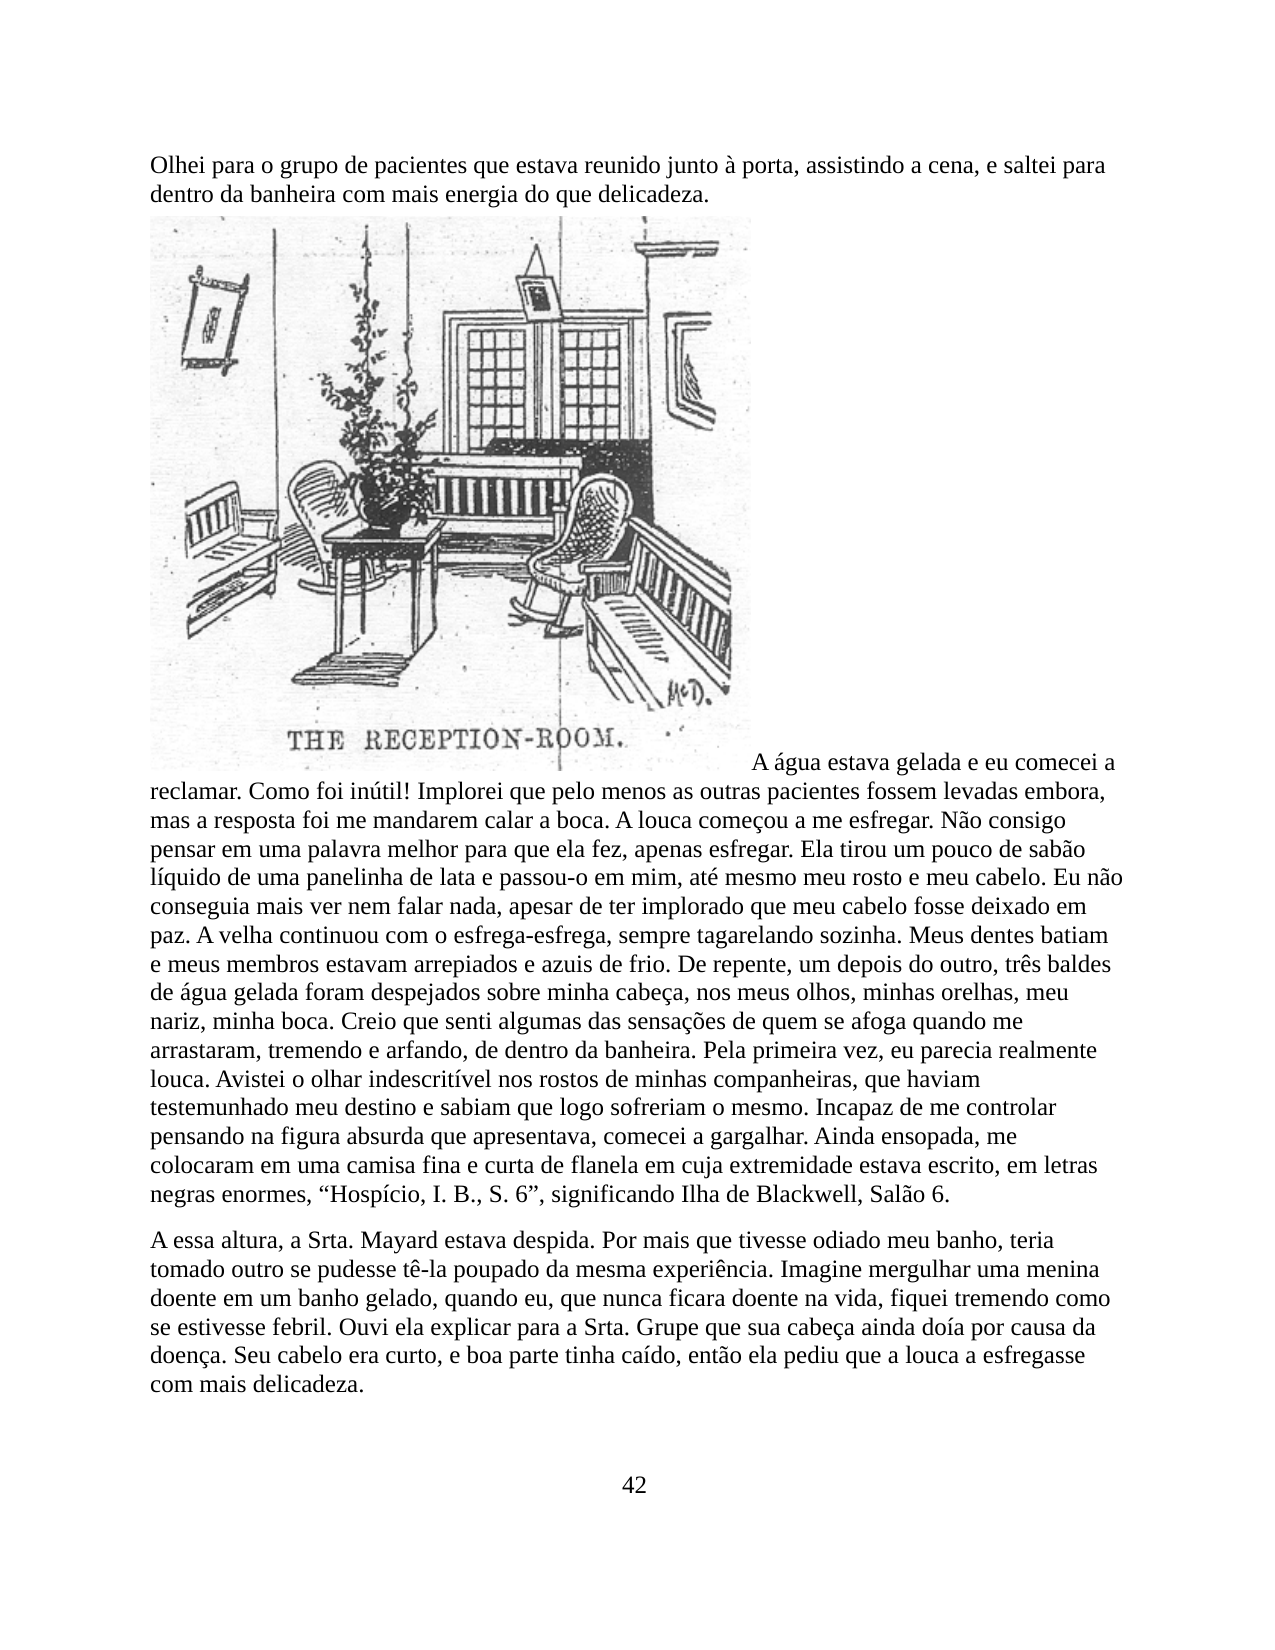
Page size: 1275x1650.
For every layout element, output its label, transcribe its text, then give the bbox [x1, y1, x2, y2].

text A essa altura, a Srta. Mayard estava despida. Por mais que tivesse odiado meu banho, teria tomado outro se pudesse tê-la poupado da mesma experiência. Imagine mergulhar uma menina doente em um banho gelado, quando eu, que nunca ficara doente na vida, fiquei tremendo como se estivesse febril. Ouvi ela explicar para a Srta. Grupe que sua cabeça ainda doía por causa da doença. Seu cabelo era curto, e boa parte tinha caído, então ela pediu que a louca a esfregasse com mais delicadeza. [150, 1225, 1125, 1398]
text Olhei para o grupo de pacientes que estava reunido junto à porta, assistindo a cena, e saltei para dentro da banheira com mais energia do que delicadeza. [150, 150, 1125, 207]
text A água estava gelada e eu comecei a reclamar. Como foi inútil! Implorei que pelo menos as outras pacientes fossem levadas embora, mas a resposta foi me mandarem calar a boca. A louca começou a me esfregar. Não consigo pensar em uma palavra melhor para que ela fez, apenas esfregar. Ela tirou um pouco de sabão líquido de uma panelinha de lata e passou-o em mim, até mesmo meu rosto e meu cabelo. Eu não conseguia mais ver nem falar nada, apesar de ter implorado que meu cabelo fosse deixado em paz. A velha continuou com o esfrega-esfrega, sempre tagarelando sozinha. Meus dentes batiam e meus membros estavam arrepiados e azuis de frio. De repente, um depois do outro, três baldes de água gelada foram despejados sobre minha cabeça, nos meus olhos, minhas orelhas, meu nariz, minha boca. Creio que senti algumas das sensações de quem se afoga quando me arrastaram, tremendo e arfando, de dentro da banheira. Pela primeira vez, eu parecia realmente louca. Avistei o olhar indescritível nos rostos de minhas companheiras, que haviam testemunhado meu destino e sabiam que logo sofreriam o mesmo. Incapaz de me controlar pensando na figura absurda que apresentava, comecei a gargalhar. Ainda ensopada, me colocaram em uma camisa fina e curta de flanela em cuja extremidade estava escrito, em letras negras enormes, “Hospício, I. B., S. 6”, significando Ilha de Blackwell, Salão 6. [150, 216, 1125, 1207]
picture [150, 216, 751, 771]
